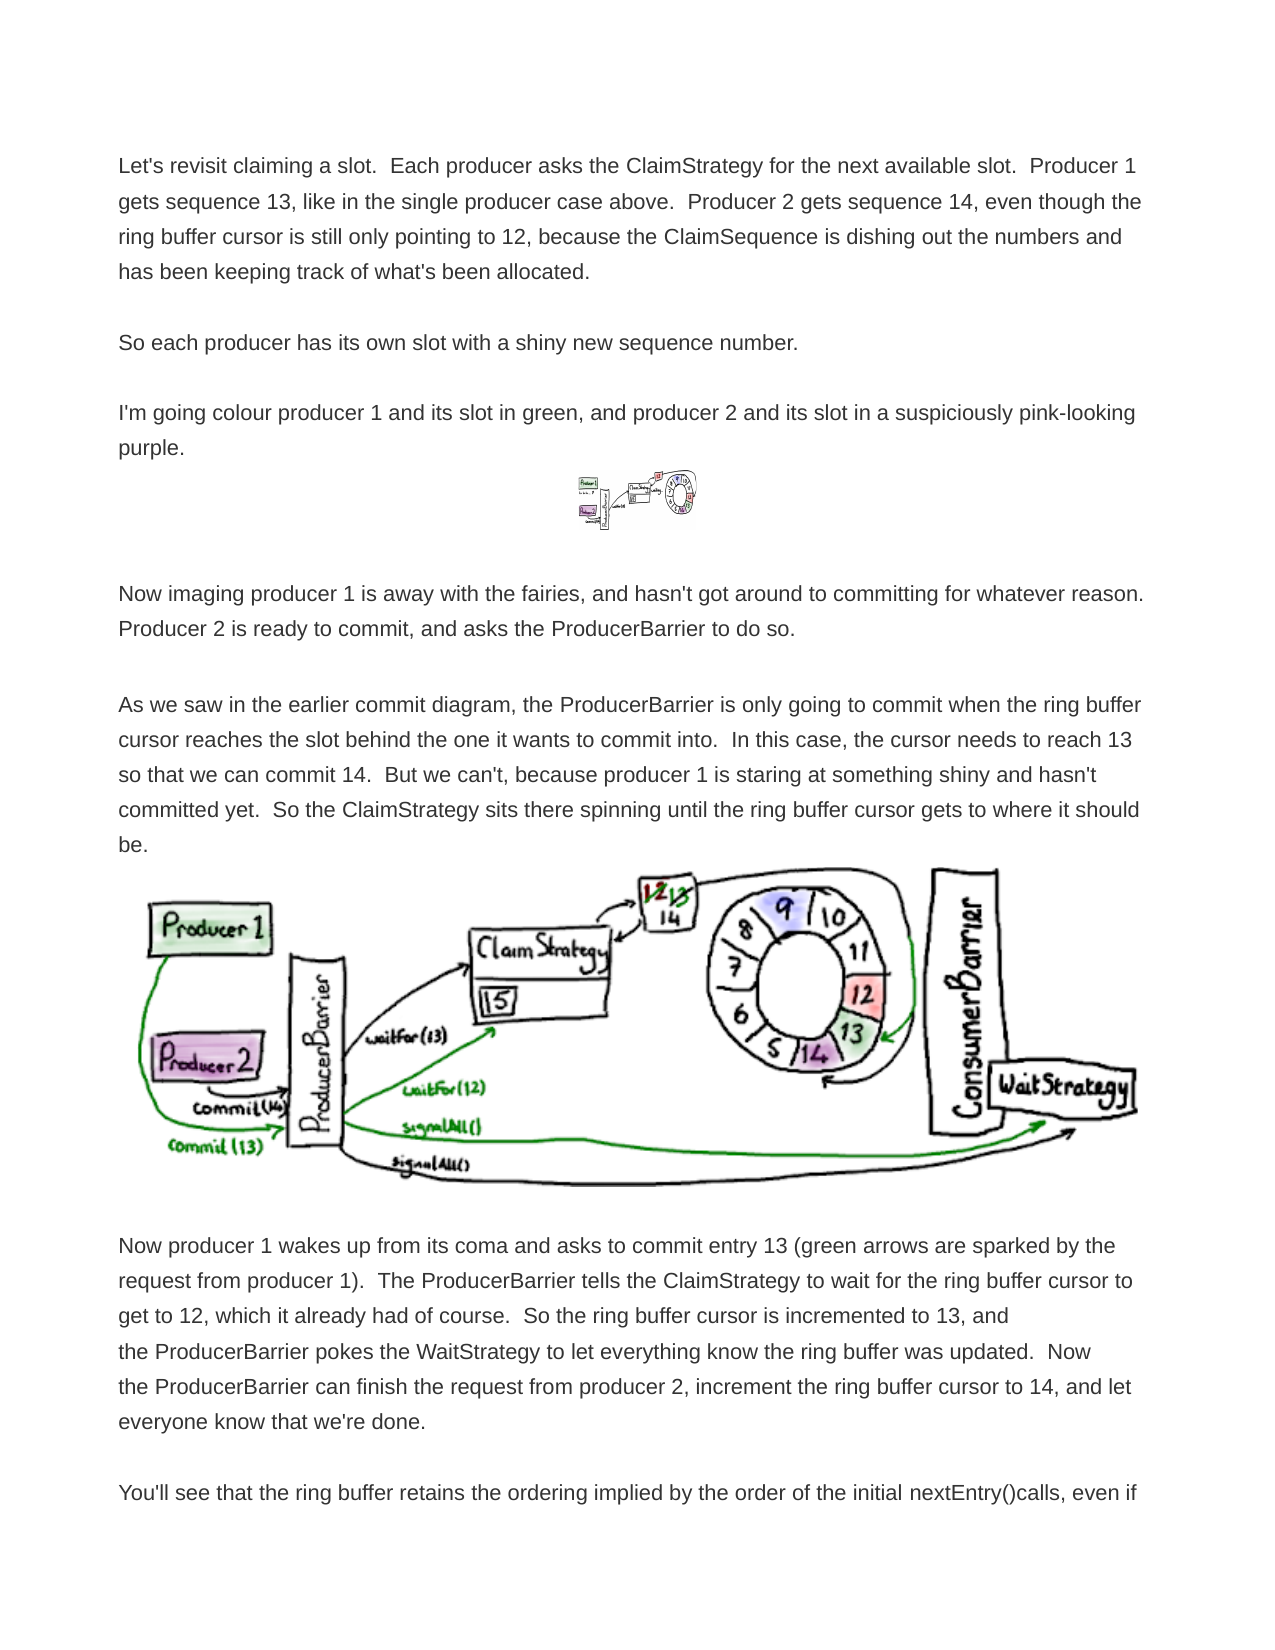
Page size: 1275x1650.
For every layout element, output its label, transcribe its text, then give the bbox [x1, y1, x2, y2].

picture [137, 867, 1138, 1187]
text Let's revisit claiming a slot. Each producer asks the ClaimStrategy for the next available slot. Producer 1 gets sequence 13, like in the single producer case above. Producer 2 gets sequence 14, even though the ring buffer cursor is still only pointing to 12, because the ClaimSequence is dishing out the numbers and has been keeping track of what's been allocated. So each producer has its own slot with a shiny new sequence number. I'm going colour producer 1 and its slot in green, and producer 2 and its slot in a suspiciously pink-looking purple. [118, 118, 1157, 460]
text Now producer 1 wakes up from its coma and asks to commit entry 13 (green arrows are sparked by the request from producer 1). The ProducerBarrier tells the ClaimStrategy to wait for the ring buffer cursor to get to 12, which it already had of course. So the ring buffer cursor is incremented to 13, and the ProducerBarrier pokes the WaitStrategy to let everything know the ring buffer was updated. Now the ProducerBarrier can finish the request from producer 2, increment the ring buffer cursor to 14, and let everyone know that we're done. You'll see that the ring buffer retains the ordering implied by the order of the initial nextEntry()calls, even if [118, 1198, 1157, 1504]
text As we saw in the earlier commit diagram, the ProducerBarrier is only going to commit when the ring buffer cursor reaches the slot behind the one it wants to commit into. In this case, the cursor needs to reach 13 so that we can commit 14. But we can't, because producer 1 is staring at something shiny and hasn't committed yet. So the ClaimStrategy sits there spinning until the ring buffer cursor gets to where it should be. [118, 691, 1157, 857]
picture [578, 470, 697, 530]
text Now imaging producer 1 is away with the fairies, and hasn't got around to committing for whatever reason. Producer 2 is ready to commit, and asks the ProducerBarrier to do so. [118, 581, 1157, 641]
